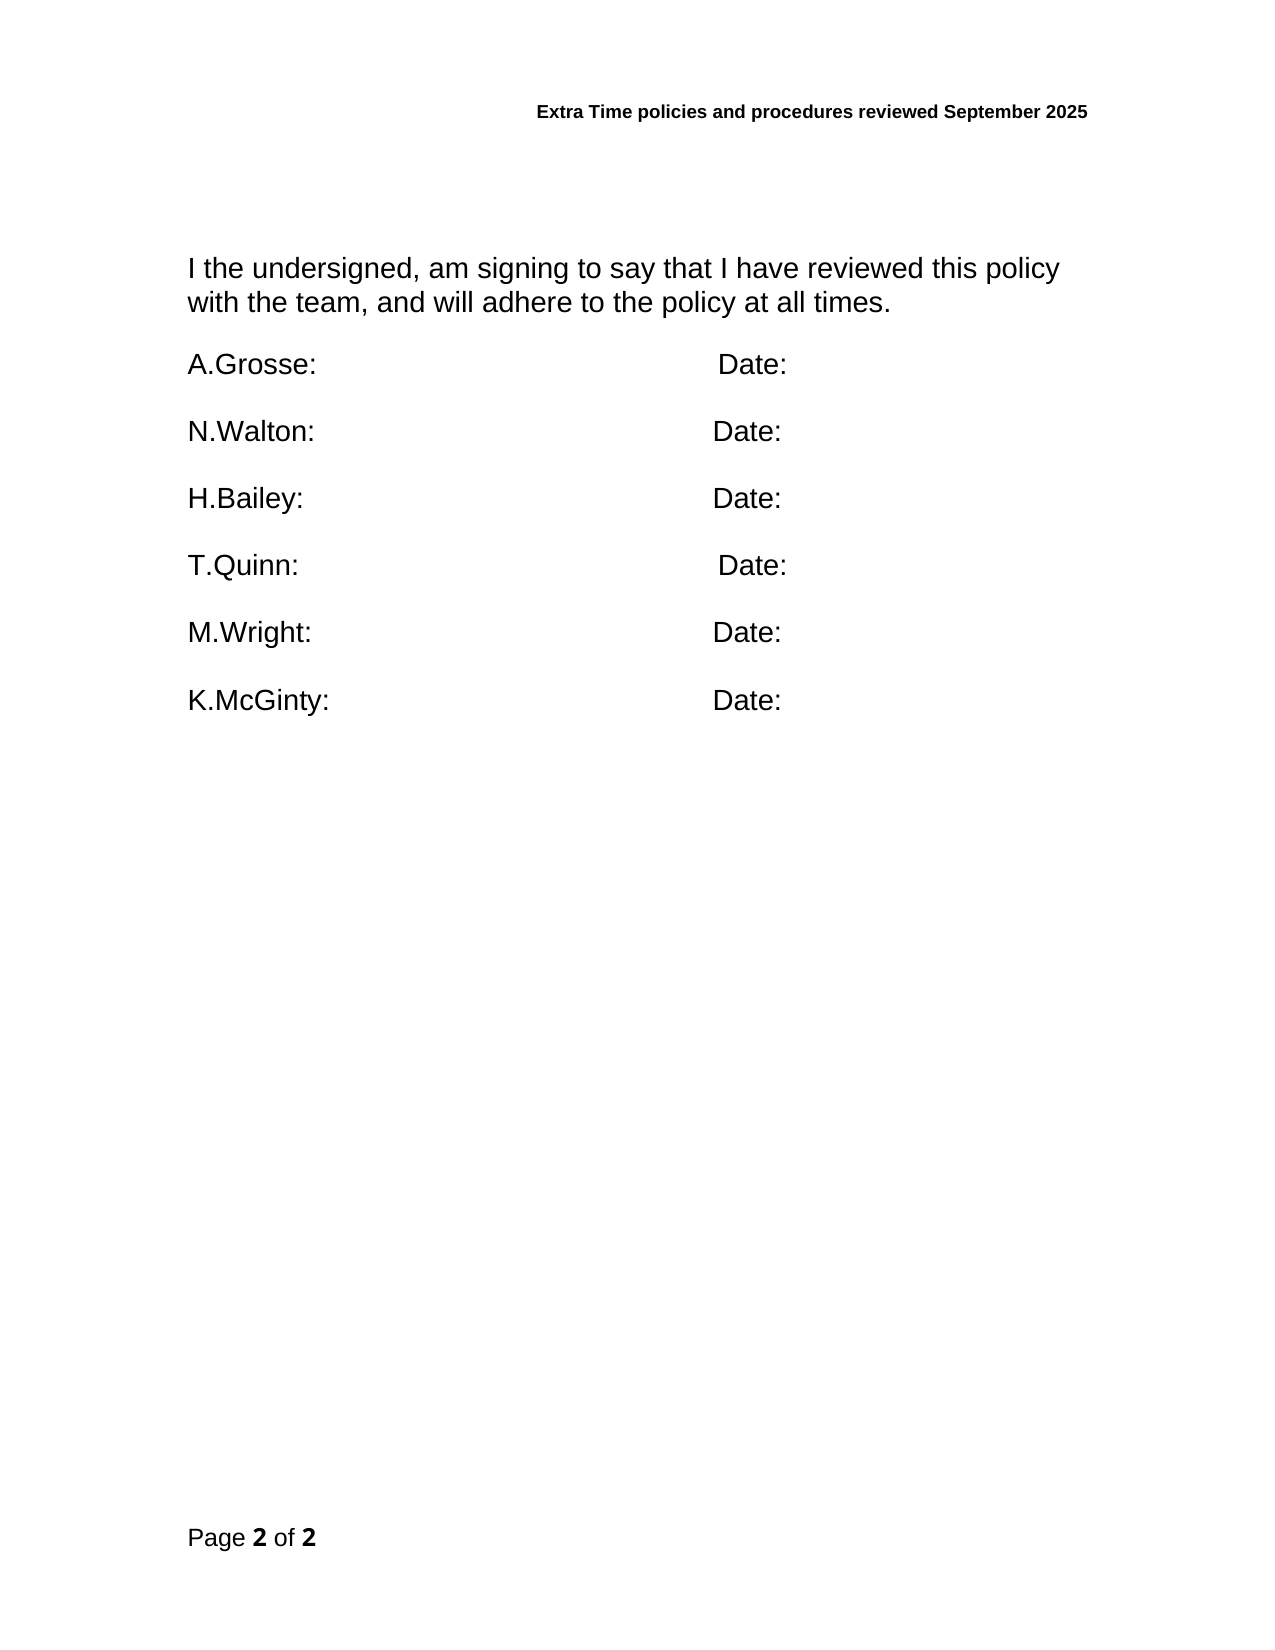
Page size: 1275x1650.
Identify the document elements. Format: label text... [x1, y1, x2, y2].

text N.Walton: Date: [187, 414, 1088, 448]
text A.Grosse: Date: [187, 347, 1088, 381]
text M.Wright: Date: [187, 615, 1088, 649]
text I the undersigned, am signing to say that I have reviewed this policy with the team, and will adhere to the policy at all times. [187, 251, 1088, 318]
text T.Quinn: Date: [187, 548, 1088, 582]
text K.McGinty: Date: [187, 682, 1088, 716]
text H.Bailey: Date: [187, 481, 1088, 515]
